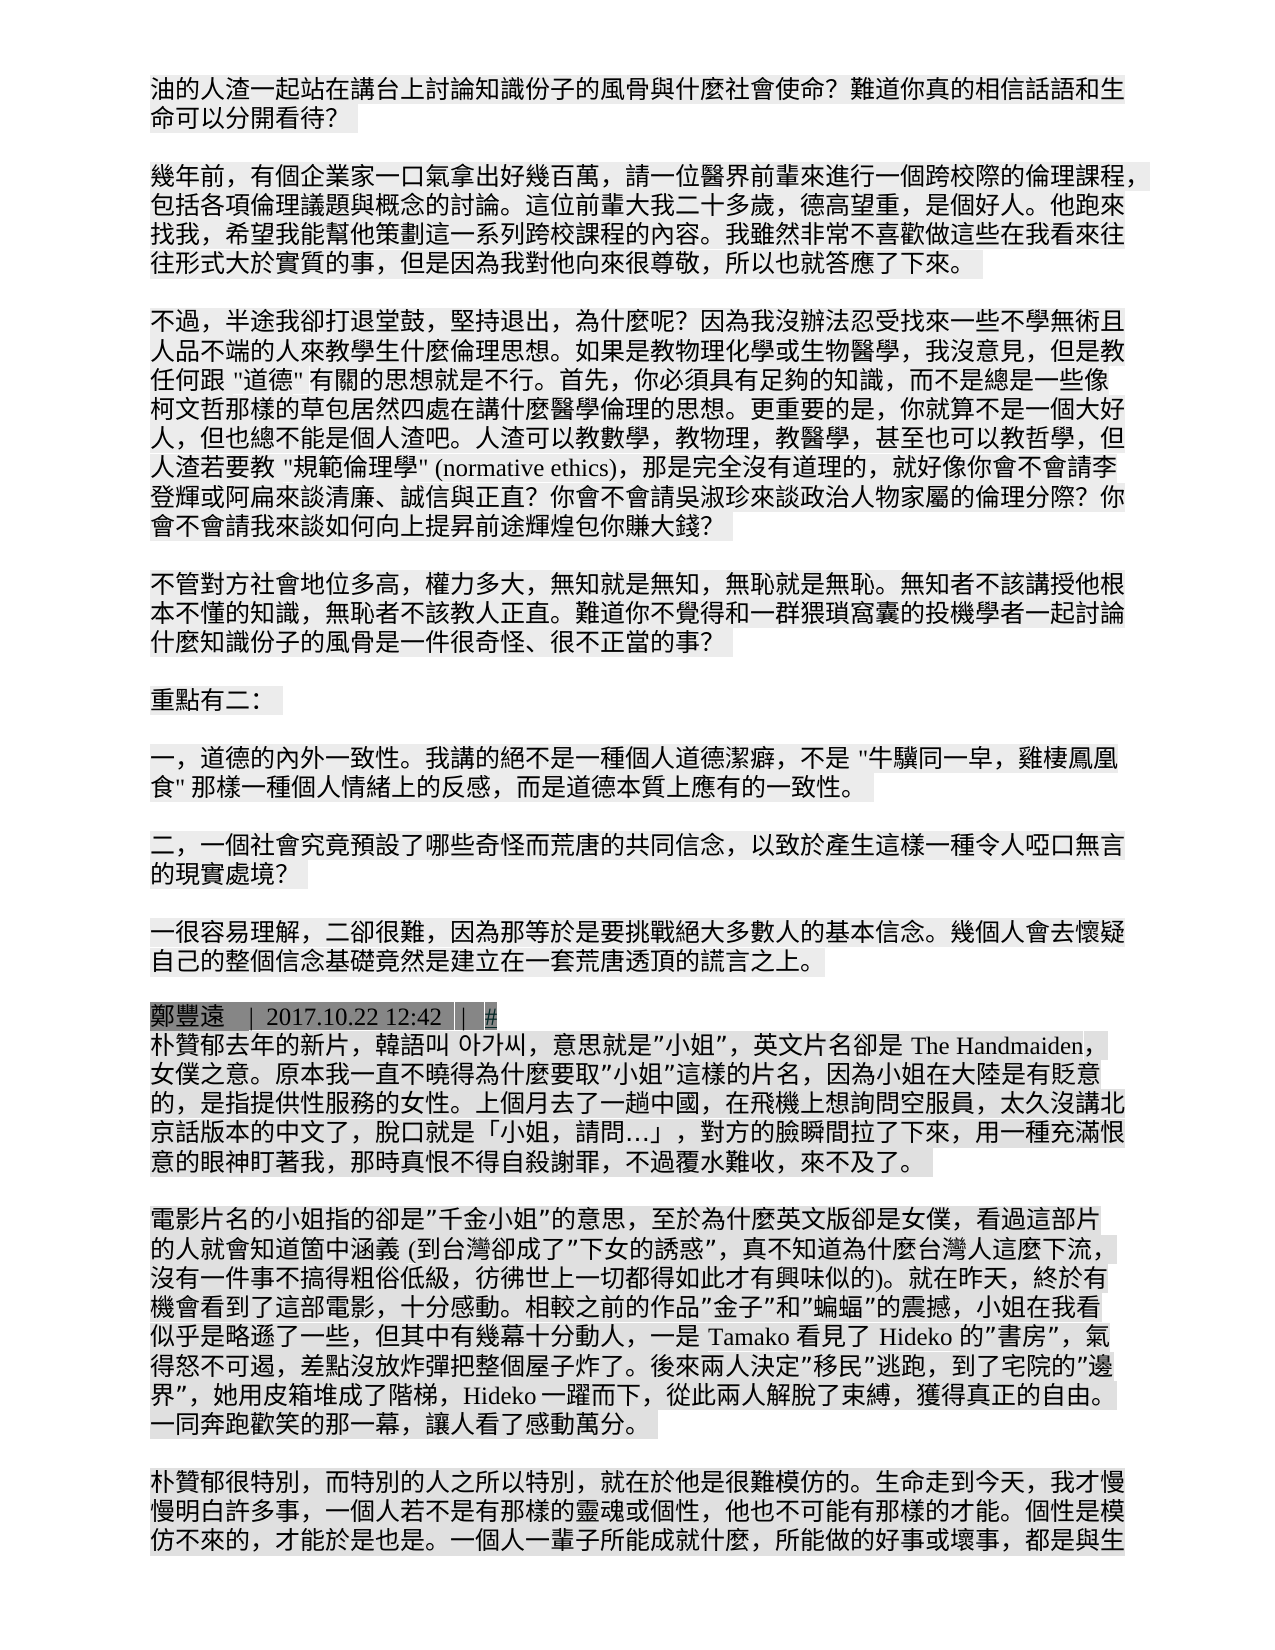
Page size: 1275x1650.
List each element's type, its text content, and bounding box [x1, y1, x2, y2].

text 預設二， 這算是續 2017.10.18 01:31，談到預設命題。 黨外時，最怕遇到那種蠢到爆的蠢蛋，他會義正詞嚴、儼然睿智般地教訓你說： "世界上怎麼會有完美的政府？就連美國也不夠完美。你怎麼能夠因為道聽途說，聽到有心人士對於國民黨政府的一些胡亂指控，然後你就要攻擊它，傷害這個社會的和諧與進步？政府也許有一些地方沒有做得很完美，但它用心良苦；政府做了那麼多，你為這個社會做了什麼？你只會亂罵人，只會抹黑政府。" 當你聽到這樣的蠢話，你還能說什麼？這樣的蠢蛋有多少？答案是：台灣有多少學生，這樣的蠢蛋幾乎就有多少，至少是百分之九十九點九九。過去如此，現在更是變本加厲，已經找不到幾個有點腦子的學生了。 胡扯或造謠或說一些蠢到爆的傻話很容易，根本不費吹灰之力，但你要反駁它卻很難，幾乎不可能，因為那等於是要從 "一加一等於二" 從頭說起；特別是當這樣一種胡扯造謠成為主流勢力或甚至是官方說法時，更是只能讓人啞口無言，因為這樣一些胡扯造謠根本連講都不用講就自動成為人們心中所預設的基本信念，顛撲不破，比方說 "美國愛好和平與正義，重視人權，而中國卻殘暴邪惡窮兵黷武危害人類"。 這明明與基本事實剛好完全相反，但請問你如何可能反駁？難道你要把美國和中國在過去半個多世紀來的一切所作所為從頭一一說起？問題是：這樣一種完全與事實背道而馳的荒唐低能言論與思想，另一方面卻又如此根深蔕固，彷彿就像 "雪是白的、媒炭是黑的" 那樣深入人心。 這時候，你其實只能無言了，難道你還能參與什麼相關座談或演講？談談美國如何維護亞太和平？談談台灣應如何和美日澳一起捍衛人權？談談民進黨的對美外交政策應如何確保台灣的什麼主權？談談台灣的民主與言論自由之發展與成就？難道你甚至能夠跟一群綠油油的人渣一起站在講台上討論知識份子的風骨與什麼社會使命？難道你真的相信話語和生命可以分開看待？ 幾年前，有個企業家一口氣拿出好幾百萬，請一位醫界前輩來進行一個跨校際的倫理課程，包括各項倫理議題與概念的討論。這位前輩大我二十多歲，德高望重，是個好人。他跑來找我，希望我能幫他策劃這一系列跨校課程的內容。我雖然非常不喜歡做這些在我看來往往形式大於實質的事，但是因為我對他向來很尊敬，所以也就答應了下來。 不過，半途我卻打退堂鼓，堅持退出，為什麼呢？因為我沒辦法忍受找來一些不學無術且人品不端的人來教學生什麼倫理思想。如果是教物理化學或生物醫學，我沒意見，但是教任何跟 "道德" 有關的思想就是不行。首先，你必須具有足夠的知識，而不是總是一些像柯文哲那樣的草包居然四處在講什麼醫學倫理的思想。更重要的是，你就算不是一個大好人，但也總不能是個人渣吧。人渣可以教數學，教物理，教醫學，甚至也可以教哲學，但人渣若要教 "規範倫理學" (normative ethics)，那是完全沒有道理的，就好像你會不會請李登輝或阿扁來談清廉、誠信與正直？你會不會請吳淑珍來談政治人物家屬的倫理分際？你會不會請我來談如何向上提昇前途輝煌包你賺大錢？ 不管對方社會地位多高，權力多大，無知就是無知，無恥就是無恥。無知者不該講授他根本不懂的知識，無恥者不該教人正直。難道你不覺得和一群猥瑣窩囊的投機學者一起討論什麼知識份子的風骨是一件很奇怪、很不正當的事？ 重點有二： 一，道德的內外一致性。我講的絕不是一種個人道德潔癖，不是 "牛驥同一皁，雞棲鳳凰食" 那樣一種個人情緒上的反感，而是道德本質上應有的一致性。 二，一個社會究竟預設了哪些奇怪而荒唐的共同信念，以致於產生這樣一種令人啞口無言的現實處境？ 一很容易理解，二卻很難，因為那等於是要挑戰絕大多數人的基本信念。幾個人會去懷疑自己的整個信念基礎竟然是建立在一套荒唐透頂的謊言之上。 [150, 75, 1125, 977]
text 朴贊郁去年的新片，韓語叫 아가씨，意思就是”小姐”，英文片名卻是 The Handmaiden，女僕之意。原本我一直不曉得為什麼要取”小姐”這樣的片名，因為小姐在大陸是有貶意的，是指提供性服務的女性。上個月去了一趟中國，在飛機上想詢問空服員，太久沒講北京話版本的中文了，脫口就是「小姐，請問…」，對方的臉瞬間拉了下來，用一種充滿恨意的眼神盯著我，那時真恨不得自殺謝罪，不過覆水難收，來不及了。 電影片名的小姐指的卻是”千金小姐”的意思，至於為什麼英文版卻是女僕，看過這部片的人就會知道箇中涵義 (到台灣卻成了”下女的誘惑”，真不知道為什麼台灣人這麼下流，沒有一件事不搞得粗俗低級，彷彿世上一切都得如此才有興味似的)。就在昨天，終於有機會看到了這部電影，十分感動。相較之前的作品”金子”和”蝙蝠”的震撼，小姐在我看似乎是略遜了一些，但其中有幾幕十分動人，一是 Tamako 看見了 Hideko 的”書房”，氣得怒不可遏，差點沒放炸彈把整個屋子炸了。後來兩人決定”移民”逃跑，到了宅院的”邊界”，她用皮箱堆成了階梯，Hideko一躍而下，從此兩人解脫了束縛，獲得真正的自由。一同奔跑歡笑的那一幕，讓人看了感動萬分。 朴贊郁很特別，而特別的人之所以特別，就在於他是很難模仿的。生命走到今天，我才慢慢明白許多事，一個人若不是有那樣的靈魂或個性，他也不可能有那樣的才能。個性是模仿不來的，才能於是也是。一個人一輩子所能成就什麼，所能做的好事或壞事，都是與生俱來註定的。電影有一幕特別好笑，那個想要騙取 Hideko 家產的混蛋，假扮成貴公子進了宅院，還充當她的繪畫老師。人壞是壞，藝術水平卻很高，有一幕兩人拿 Tamako 當模特兒，鏡頭帶到兩人的畫作，混蛋的畫就是這曲子的背景: https://www.youtube.com/watch?v=8Ek4rbmblbI 至於從小閉門不出，受琴棋書畫專業訓練的 Hideko 小姐，其繪畫水平究竟如何，沒看過電影的同志們，不妨自己找機會鑑定一下，看看藝術究竟是只是主觀陳述沒有孰優孰劣，還是不需多言高下立判? 從小喜歡音樂，如今音樂更成了生命難以割捨的一部份，但你若要叫我演奏音樂，那我的水平大概就如大小姐的畫作一般。人人都會說他喜歡畫畫喜歡音樂，但又如何? 網路上有張圖，教人如何畫一隻馬，特別傳神。畫馬其實不難，先畫出頭和身體，然後畫四隻腳，接著畫臉，最後再加上一些細節就可以了。不信你可以自己試試。 路的盡頭就在不遠的前方，你慢慢也就懂得該帶些什麼上路。但你鍾情於一物，究竟也只說明了你鍾情於一物，它是不是鍾情於你卻是另一回事了，完全勉強不來。才情如此，財富亦然，男主角就是一例。 不知道為什麼寫到這些，我原本是要說澳洲的，因為看到下面這個新聞。從台灣逃跑到澳洲一年半了，我著實開了眼界。許多事光用想像是不夠的，你還得真的去看一看方能明白。我不是種族主義者，但我慢慢成為了一個民族主義者，在澳洲這樣一個移民國家，每天走出門就像走進聯合國一樣。所謂毀三觀，很快地我就發現，一種台式的狹隘的膚色觀體型觀和語言觀，在理解一些事物上是完全沒有幫助的。區分人的是謂民族和文化，而一個人在成為一個真正的”人”之前，他恐怕也只是一種民族的文化所灌鑄下的複製品，帶著一樣的眼光，說一樣的話，懷著一樣的心思，用一樣的腳步行走，哪怕是到了完全不一樣的土地上。 台灣人崇拜西方人，但你別看澳洲人整天笑容滿面，好像很和善很好相處，實際上心思相當封閉懶惰 (說好聽是單純)，對世界的理解就如同其地理位置一般，相當相當狀況外。拜中國崛起之賜，澳洲享受了幾十年充沛的經濟成長，成長到小小一個人口與台灣相仿的國家，最低薪資竟然是全世界最高 (台灣的三倍)。如今中國壯大到它的主子－美國視其為眼中釘，於是澳洲竟然也開始像條笨狗一樣對著它亂吠一通。中國有些成語形容這樣的人事物，但在這種國與國之間的關係上，似乎說了也是白說。 說起我的民族觀察日記，澳洲這個國家裡佔大多數的英國人後裔，仗著先來者語言和文化上的優勢，可說是整個國家裡最不努力的一群人，非常懶散; 外來移民頂著生存的壓力，往往得比本地人努力兩三倍才有辦法取得相同的存活條件。我對此沒有意見，事物本當如此。但當那些聰明一點的外來者，很快地做到本地人無法做到的事，獲取了本地人無法獲取的成績時，他就不開心了，各種排擠就來了。要不是這社會還有一點文明和法治的堅持，還有一點基本的羞恥心，恐怕它又得走回老路，步那愚昧後塵。 我自認對世界很無知，也算是狀況外的那種，但就連我也看得出來，世界風向已經變了，東風壓倒西風已成必然之勢。除非我們真的想突破底限走上自毀，中國必然成為世界上重要的領先國家，任何人想阻擋都是不可能的。我是說除了戰爭，沒有其他事可以為此投下變數。 華人重視財富，認為沒有財富就沒有力量，因此勤奮終日。西方人卻重視權力，認為力量才是真正的財富，於是乎整個西方文化的一個核心就是「競爭」，比誰更強大更有力。即便富裕伴隨了這過程出現，但在西方人眼中它卻是一個配角，政治文化經濟上制宰的力量才是主角。在這樣一種思維之下，另一個完全不同的民族用一個它文化裡意義大不相同的實力來把你給壓倒了，它恐怕就得變得手足無措。或許這就是根本上的一個民族心理錯結。而這一切恐怕就是這時代人的一個最大考驗。華人總是喜歡說自己有五千年的智慧，如今也許就是這智慧該展現出來的時候了。 我已經晚了，過一天算是一天，那些能為生命提供積極向上動力的東西早已一件件消失得無影無蹤，有時想為世界為人群做些什麼，一再遲疑，生命就這麼倏忽而過了。不過這樣也好，說到底奉獻畢竟不是我的天性，我頂多只能把餘生獻給一個人了。但對中國的年輕一代，這就是最好的一個時代，如果你的生命裡有什麼想要得到的，如果你還有夢，如果你還想望著這世界，想望著人，那麼這就是千載難逢的一個舞台。 http://www.guancha.cn/RobertJohnCarr/2017_10_21_431717.shtml [150, 1031, 1125, 1556]
text 鄭豐遠 | 2017.10.22 12:42 | # [150, 1002, 1125, 1031]
